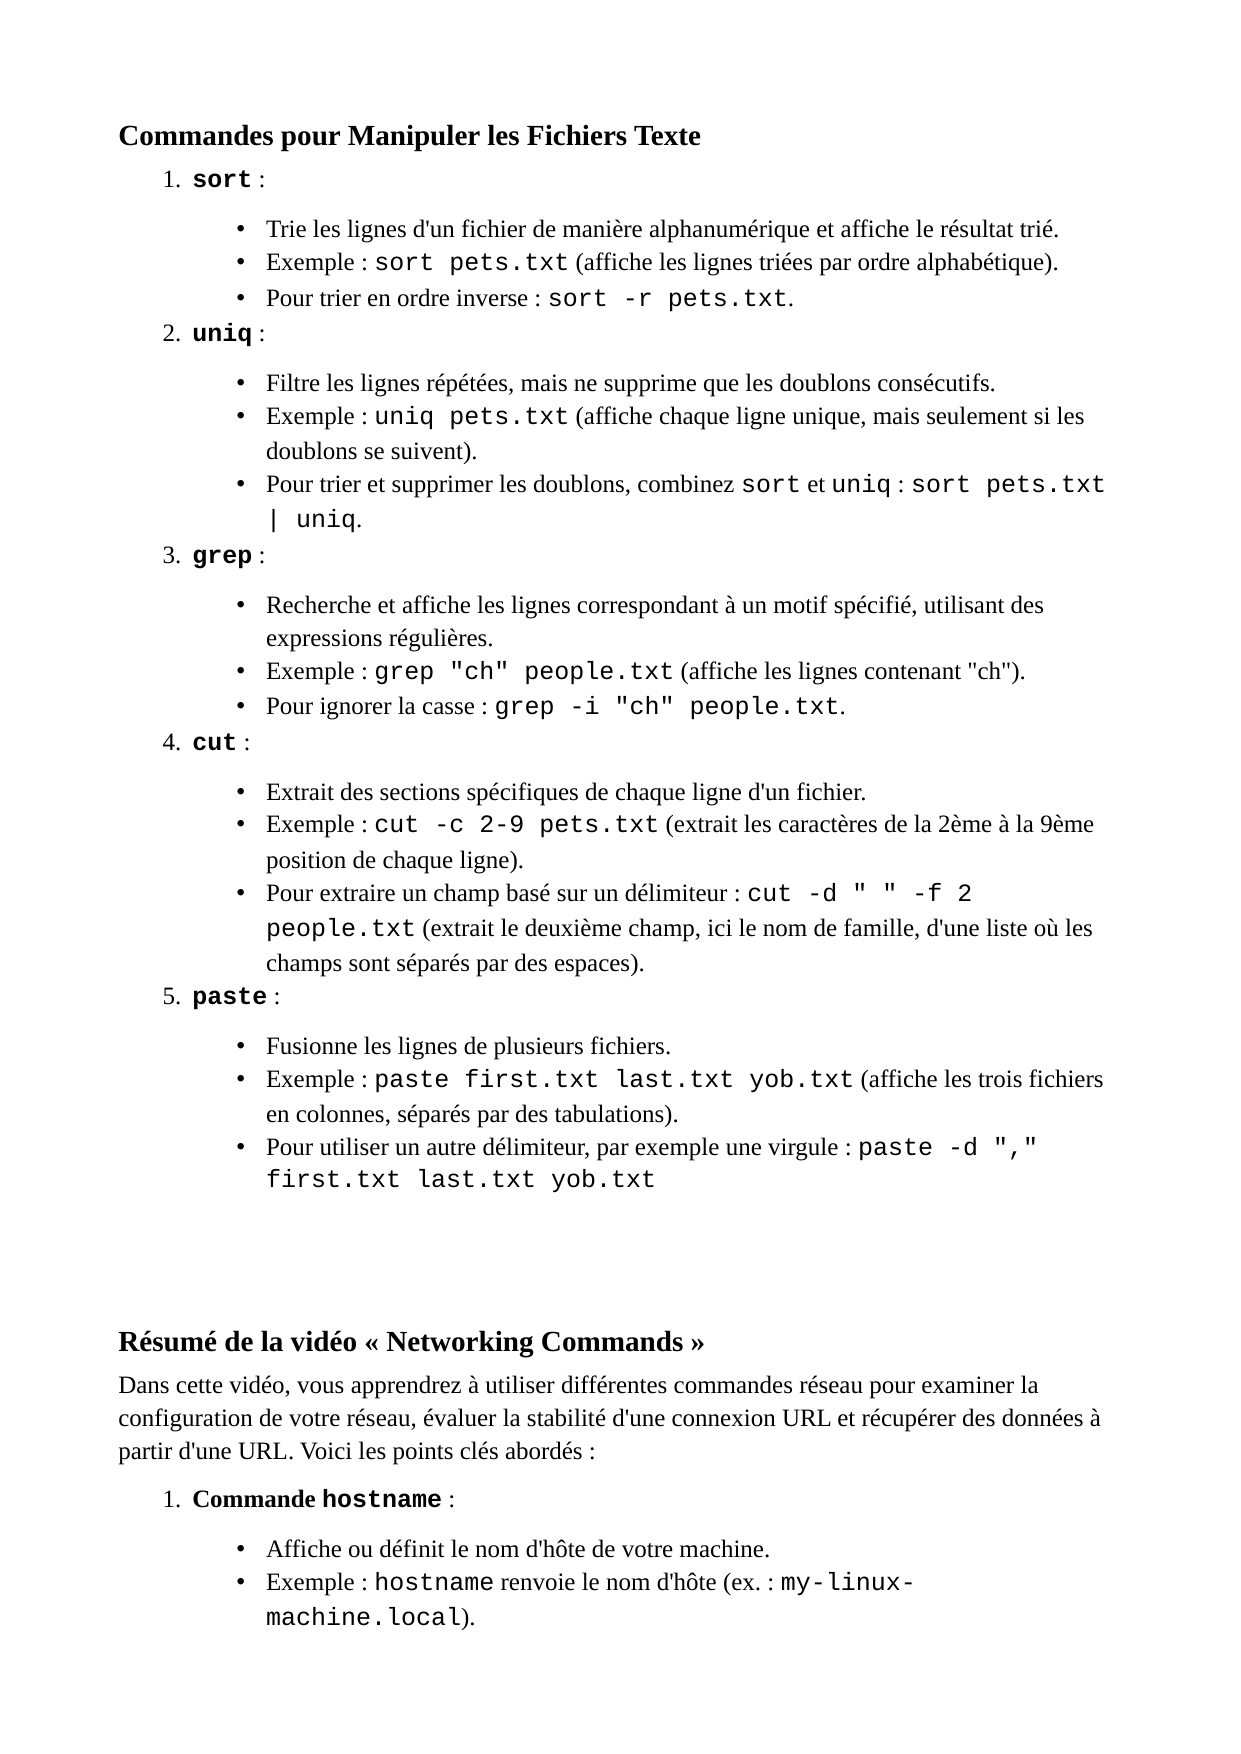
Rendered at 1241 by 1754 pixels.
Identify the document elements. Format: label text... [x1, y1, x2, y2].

list Filtre les lignes répétées, mais ne supprime que les doublons consécutifs. [236, 368, 1122, 397]
list Pour ignorer la casse : grep -i "ch" people.txt. [236, 691, 1122, 722]
list Fusionne les lignes de plusieurs fichiers. [236, 1031, 1122, 1060]
list Exemple : cut -c 2-9 pets.txt (extrait les caractères de la 2ème à la 9ème position de chaque ligne). [236, 809, 1122, 873]
list Commande hostname : [162, 1484, 1122, 1514]
subtitle Commandes pour Manipuler les Fichiers Texte [118, 118, 1122, 152]
list uniq : [162, 318, 1122, 349]
list Pour extraire un champ basé sur un délimiteur : cut -d " " -f 2 people.txt (extrait le deuxième champ, ici le nom de famille, d'une liste où les champs sont séparés par des espaces). [236, 878, 1122, 977]
list Pour trier et supprimer les doublons, combinez sort et uniq : sort pets.txt | uniq. [236, 469, 1122, 535]
subtitle Résumé de la vidéo « Networking Commands » [118, 1324, 1122, 1357]
list Pour trier en ordre inverse : sort -r pets.txt. [236, 283, 1122, 313]
list grep : [162, 540, 1122, 571]
list Exemple : sort pets.txt (affiche les lignes triées par ordre alphabétique). [236, 247, 1122, 278]
list cut : [162, 727, 1122, 757]
list paste : [162, 981, 1122, 1012]
list Exemple : uniq pets.txt (affiche chaque ligne unique, mais seulement si les doublons se suivent). [236, 401, 1122, 465]
text Dans cette vidéo, vous apprendrez à utiliser différentes commandes réseau pour examiner la configuration de votre réseau, évaluer la stabilité d'une connexion URL et récupérer des données à partir d'une URL. Voici les points clés abordés : [118, 1370, 1122, 1465]
list Extrait des sections spécifiques de chaque ligne d'un fichier. [236, 777, 1122, 805]
list sort : [162, 164, 1122, 195]
list Recherche et affiche les lignes correspondant à un motif spécifié, utilisant des expressions régulières. [236, 590, 1122, 651]
list Pour utiliser un autre délimiteur, par exemple une virgule : paste -d "," first.txt last.txt yob.txt [236, 1132, 1122, 1195]
list Exemple : paste first.txt last.txt yob.txt (affiche les trois fichiers en colonnes, séparés par des tabulations). [236, 1064, 1122, 1128]
list Exemple : hostname renvoie le nom d'hôte (ex. : my-linux-machine.local). [236, 1567, 1122, 1633]
list Affiche ou définit le nom d'hôte de votre machine. [236, 1534, 1122, 1562]
list Exemple : grep "ch" people.txt (affiche les lignes contenant "ch"). [236, 656, 1122, 687]
list Trie les lignes d'un fichier de manière alphanumérique et affiche le résultat trié. [236, 214, 1122, 243]
